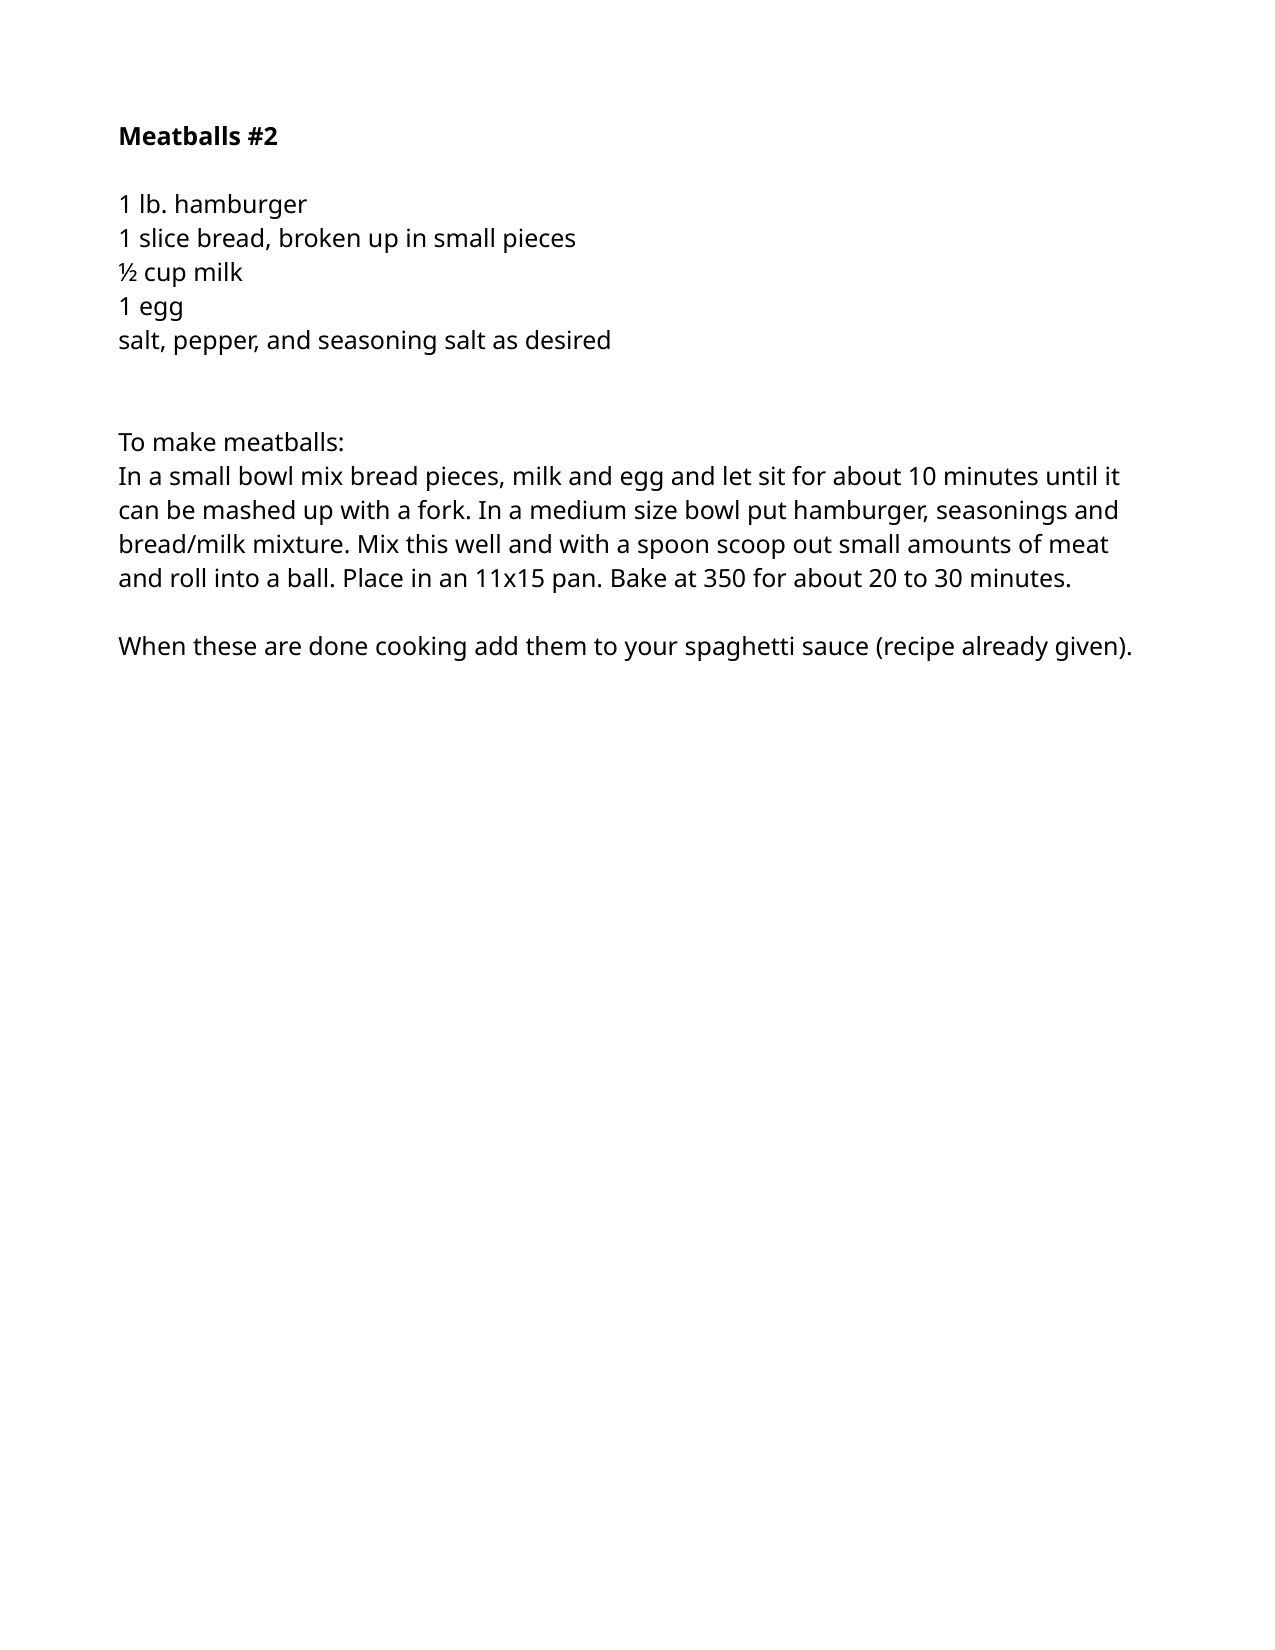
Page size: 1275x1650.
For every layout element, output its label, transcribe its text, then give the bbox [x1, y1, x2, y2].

text salt, pepper, and seasoning salt as desired [118, 322, 1157, 357]
text Meatballs #2 [118, 118, 1157, 152]
text ½ cup milk [118, 254, 1157, 288]
text 1 egg [118, 288, 1157, 322]
text To make meatballs: [118, 425, 1157, 459]
text In a small bowl mix bread pieces, milk and egg and let sit for about 10 minutes until it can be mashed up with a fork. In a medium size bowl put hamburger, seasonings and bread/milk mixture. Mix this well and with a spoon scoop out small amounts of meat and roll into a ball. Place in an 11x15 pan. Bake at 350 for about 20 to 30 minutes. [118, 459, 1157, 595]
text 1 lb. hamburger [118, 186, 1157, 220]
text 1 slice bread, broken up in small pieces [118, 220, 1157, 254]
text When these are done cooking add them to your spaghetti sauce (recipe already given). [118, 629, 1157, 663]
